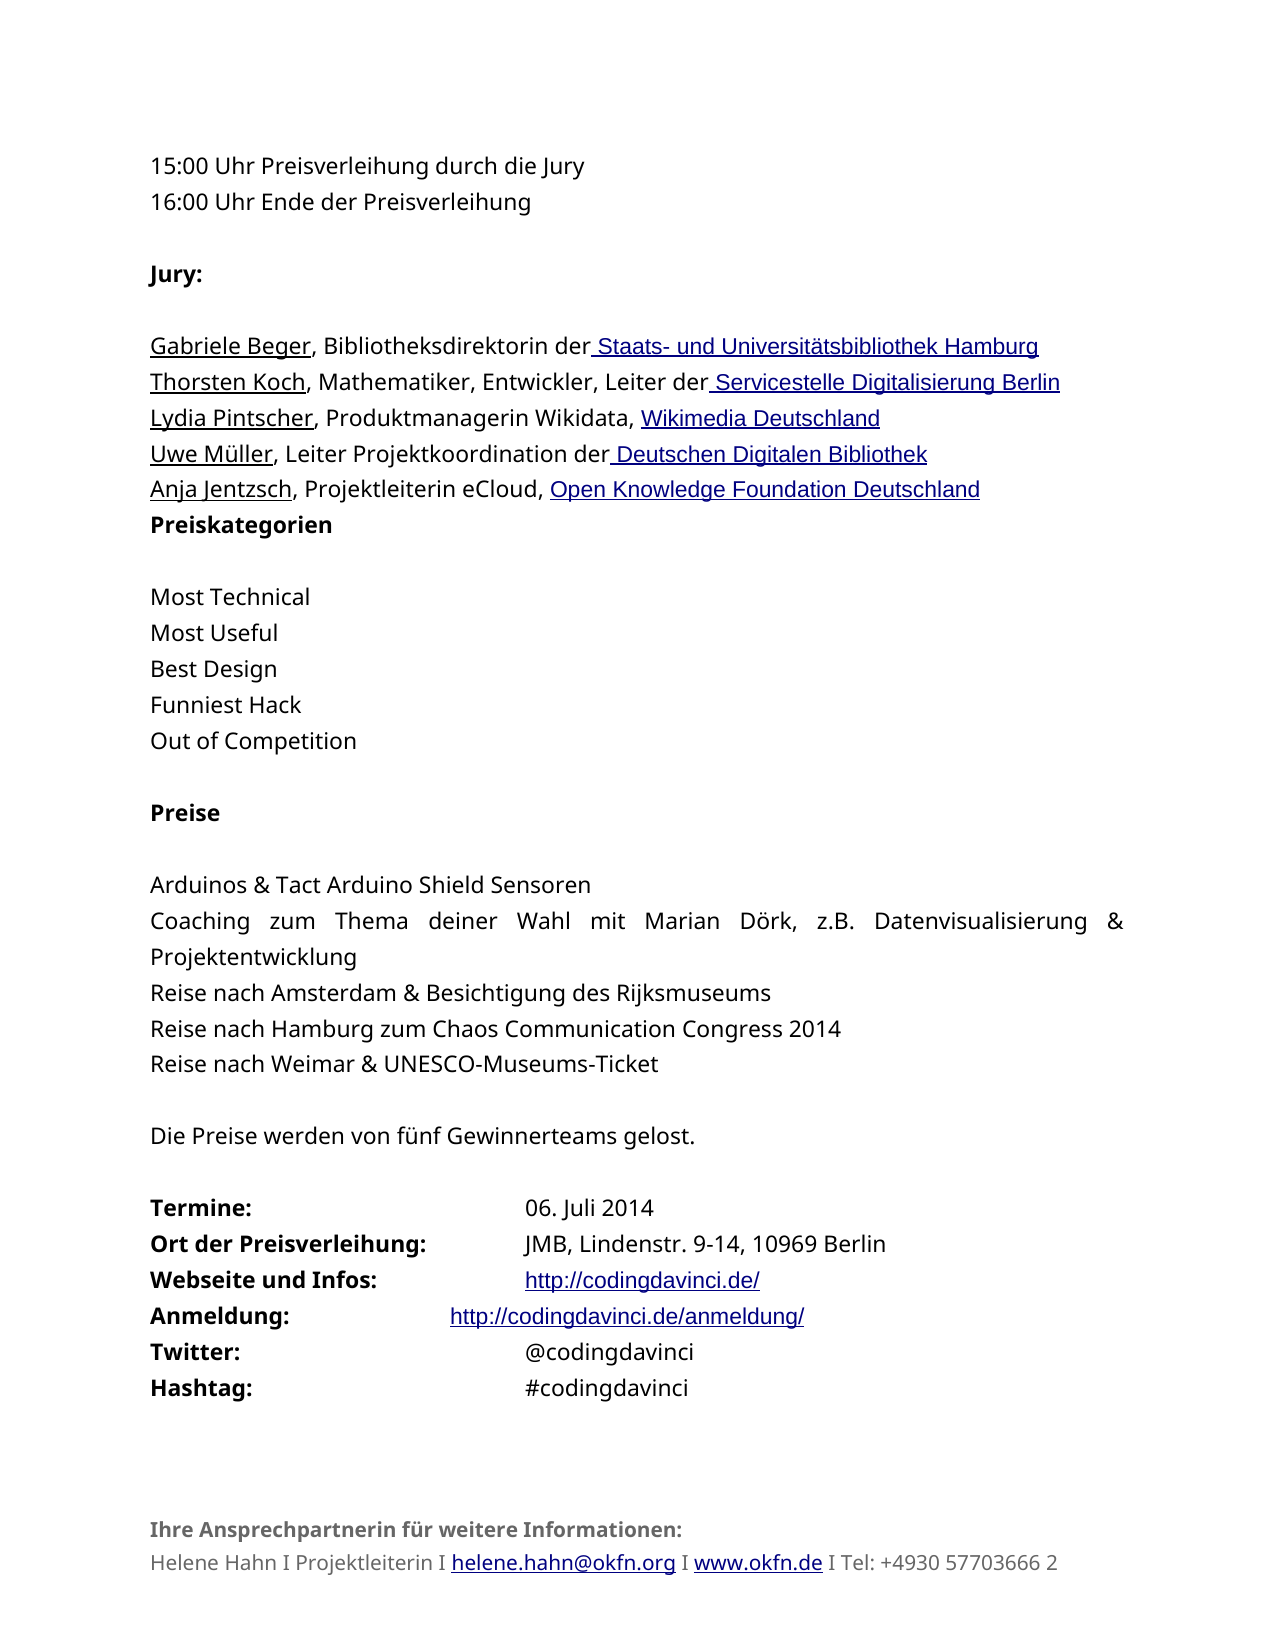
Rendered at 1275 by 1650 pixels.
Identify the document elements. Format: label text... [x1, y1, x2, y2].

text Gabriele Beger, Bibliotheksdirektorin der Staats- und Universitätsbibliothek Hamburg [150, 330, 1125, 361]
text Jury: [150, 258, 1125, 289]
text Arduinos & Tact Arduino Shield Sensoren [150, 869, 1125, 900]
text Thorsten Koch, Mathematiker, Entwickler, Leiter der Servicestelle Digitalisierung Berlin [150, 366, 1125, 397]
text Termine: 06. Juli 2014 [150, 1192, 1125, 1223]
text Anmeldung: http://codingdavinci.de/anmeldung/ [150, 1300, 1125, 1331]
text Best Design [150, 653, 1125, 684]
text Preiskategorien [150, 509, 1125, 541]
text Uwe Müller, Leiter Projektkoordination der Deutschen Digitalen Bibliothek [150, 437, 1125, 469]
text Webseite und Infos: http://codingdavinci.de/ [150, 1264, 1125, 1295]
text Reise nach Weimar & UNESCO-Museums-Ticket [150, 1048, 1125, 1080]
text Funniest Hack [150, 689, 1125, 720]
text Reise nach Amsterdam & Besichtigung des Rijksmuseums [150, 977, 1125, 1008]
text Most Useful [150, 617, 1125, 648]
text Out of Competition [150, 725, 1125, 756]
text 16:00 Uhr Ende der Preisverleihung [150, 186, 1125, 217]
text Ort der Preisverleihung: JMB, Lindenstr. 9-14, 10969 Berlin [150, 1228, 1125, 1259]
text Reise nach Hamburg zum Chaos Communication Congress 2014 [150, 1012, 1125, 1044]
text Most Technical [150, 581, 1125, 612]
text Hashtag: #codingdavinci [150, 1372, 1125, 1403]
text Die Preise werden von fünf Gewinnerteams gelost. [150, 1120, 1125, 1152]
text Preise [150, 797, 1125, 828]
text 15:00 Uhr Preisverleihung durch die Jury [150, 150, 1125, 181]
text Lydia Pintscher, Produktmanagerin Wikidata, Wikimedia Deutschland [150, 402, 1125, 433]
text Twitter: @codingdavinci [150, 1336, 1125, 1367]
text Coaching zum Thema deiner Wahl mit Marian Dörk, z.B. Datenvisualisierung & Projektentwicklung [150, 905, 1125, 972]
text Anja Jentzsch, Projektleiterin eCloud, Open Knowledge Foundation Deutschland [150, 473, 1125, 505]
